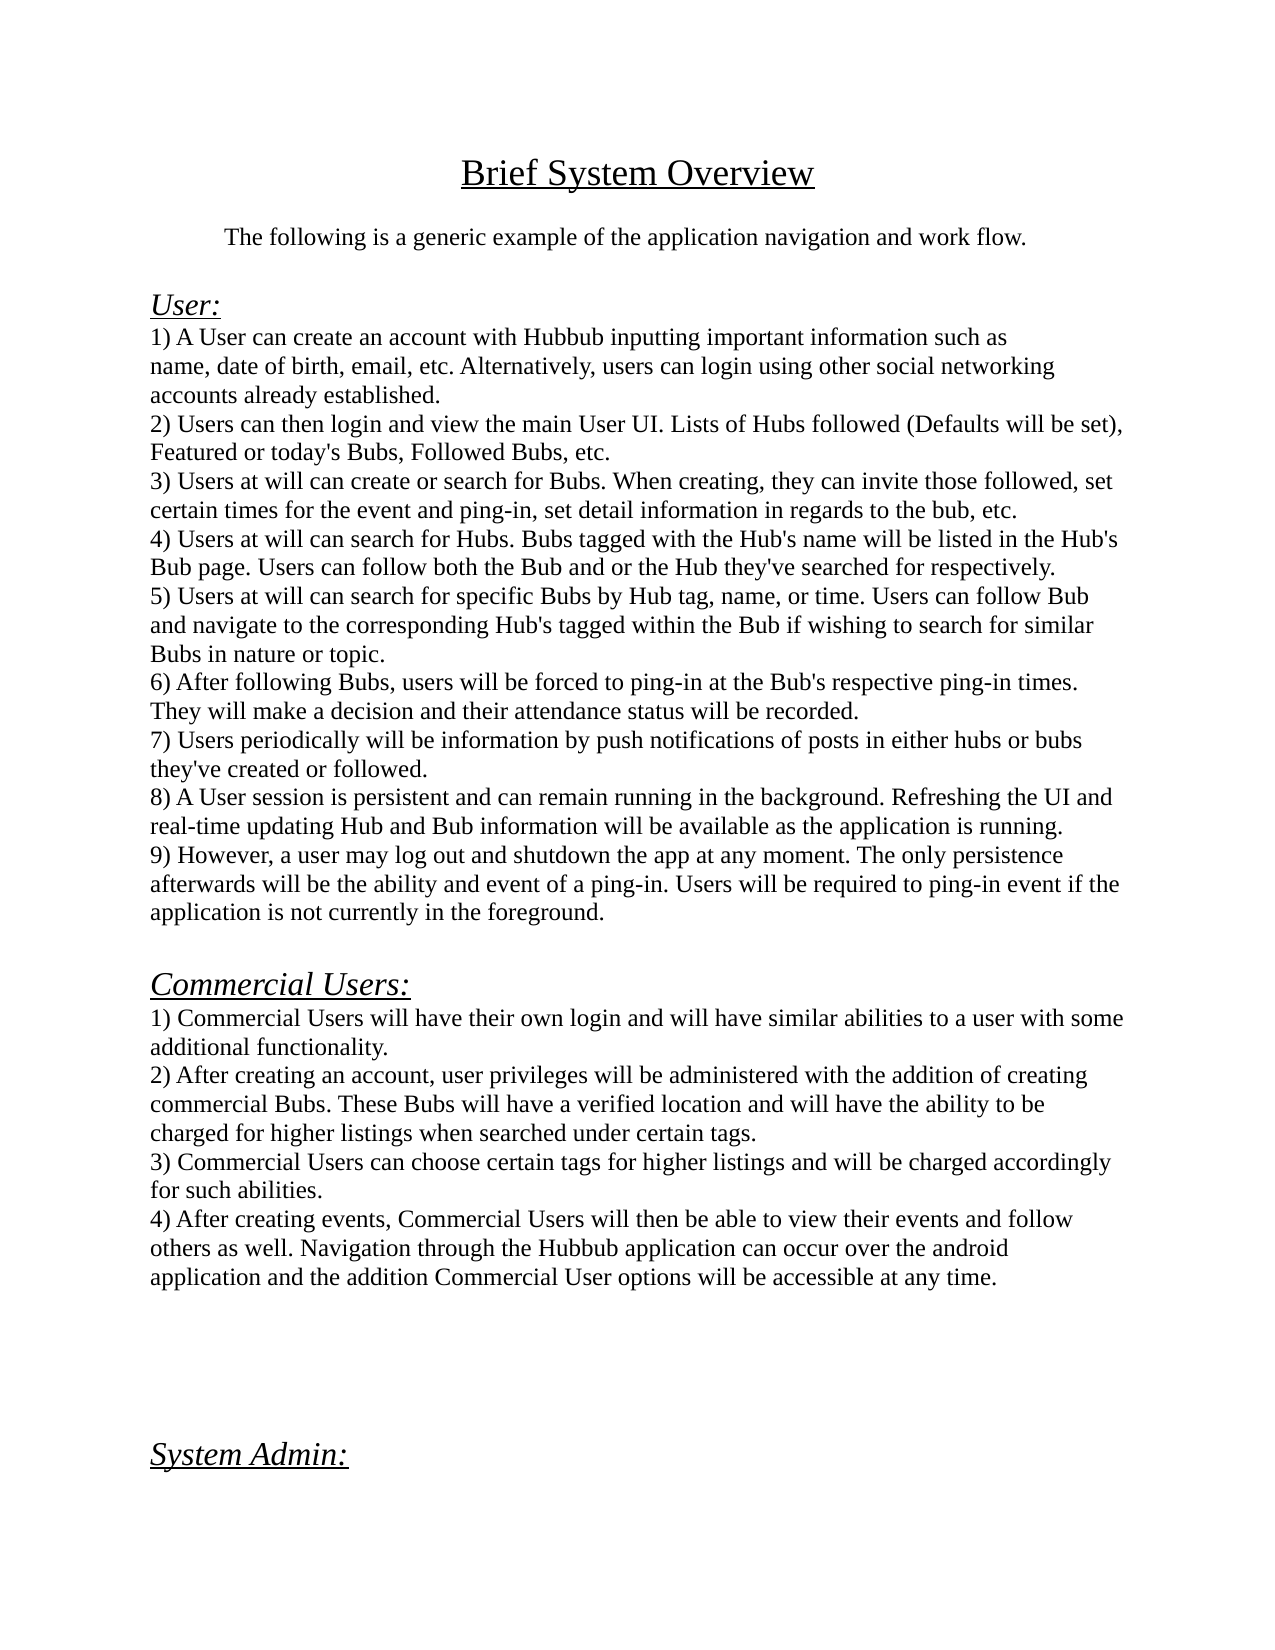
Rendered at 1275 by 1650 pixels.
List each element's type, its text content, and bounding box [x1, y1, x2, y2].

text The following is a generic example of the application navigation and work flow. [150, 222, 1125, 251]
text 9) However, a user may log out and shutdown the app at any moment. The only persistence afterwards will be the ability and event of a ping-in. Users will be required to ping-in event if the application is not currently in the foreground. [150, 840, 1125, 926]
text 3) Users at will can create or search for Bubs. When creating, they can invite those followed, set certain times for the event and ping-in, set detail information in regards to the bub, etc. [150, 466, 1125, 524]
text System Admin: [150, 1434, 1125, 1472]
text 7) Users periodically will be information by push notifications of posts in either hubs or bubs they've created or followed. [150, 725, 1125, 782]
text User: [150, 287, 1125, 322]
text Commercial Users: [150, 964, 1125, 1003]
text 3) Commercial Users can choose certain tags for higher listings and will be charged accordingly for such abilities. [150, 1147, 1125, 1204]
text 8) A User session is persistent and can remain running in the background. Refreshing the UI and real-time updating Hub and Bub information will be available as the application is running. [150, 782, 1125, 840]
text 2) Users can then login and view the main User UI. Lists of Hubs followed (Defaults will be set), Featured or today's Bubs, Followed Bubs, etc. [150, 409, 1125, 466]
text 1) A User can create an account with Hubbub inputting important information such as [150, 322, 1125, 351]
text 6) After following Bubs, users will be forced to ping-in at the Bub's respective ping-in times. They will make a decision and their attendance status will be recorded. [150, 667, 1125, 725]
text 1) Commercial Users will have their own login and will have similar abilities to a user with some additional functionality. [150, 1003, 1125, 1060]
text Brief System Overview [150, 150, 1125, 193]
text 5) Users at will can search for specific Bubs by Hub tag, name, or time. Users can follow Bub and navigate to the corresponding Hub's tagged within the Bub if wishing to search for similar Bubs in nature or topic. [150, 581, 1125, 667]
text 4) After creating events, Commercial Users will then be able to view their events and follow others as well. Navigation through the Hubbub application can occur over the android application and the addition Commercial User options will be accessible at any time. [150, 1204, 1125, 1290]
text 2) After creating an account, user privileges will be administered with the addition of creating commercial Bubs. These Bubs will have a verified location and will have the ability to be charged for higher listings when searched under certain tags. [150, 1060, 1125, 1147]
text 4) Users at will can search for Hubs. Bubs tagged with the Hub's name will be listed in the Hub's Bub page. Users can follow both the Bub and or the Hub they've searched for respectively. [150, 524, 1125, 581]
text name, date of birth, email, etc. Alternatively, users can login using other social networking accounts already established. [150, 351, 1125, 409]
